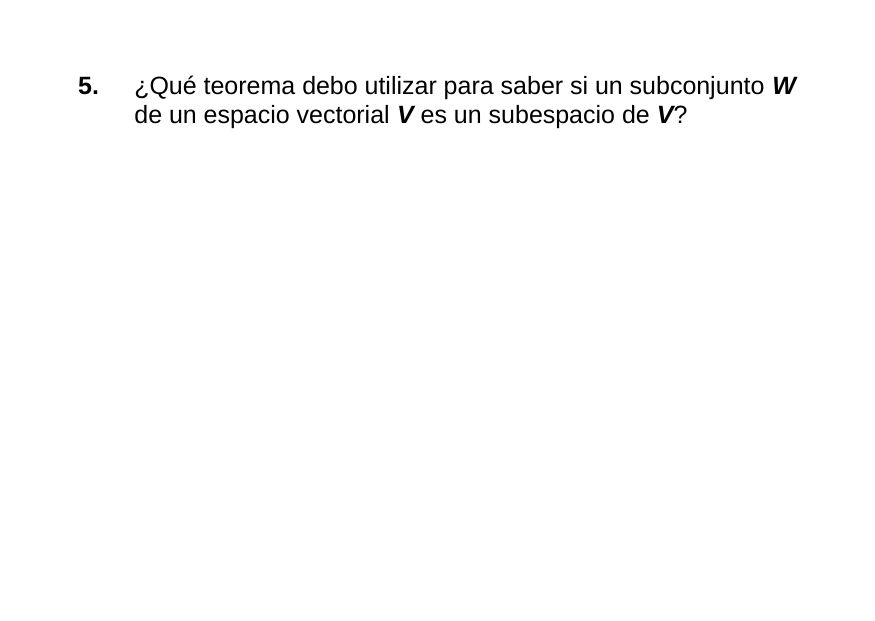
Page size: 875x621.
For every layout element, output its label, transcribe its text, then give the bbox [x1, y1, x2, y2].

list ¿Qué teorema debo utilizar para saber si un subconjunto W de un espacio vectorial V es un subespacio de V? [78, 71, 815, 128]
